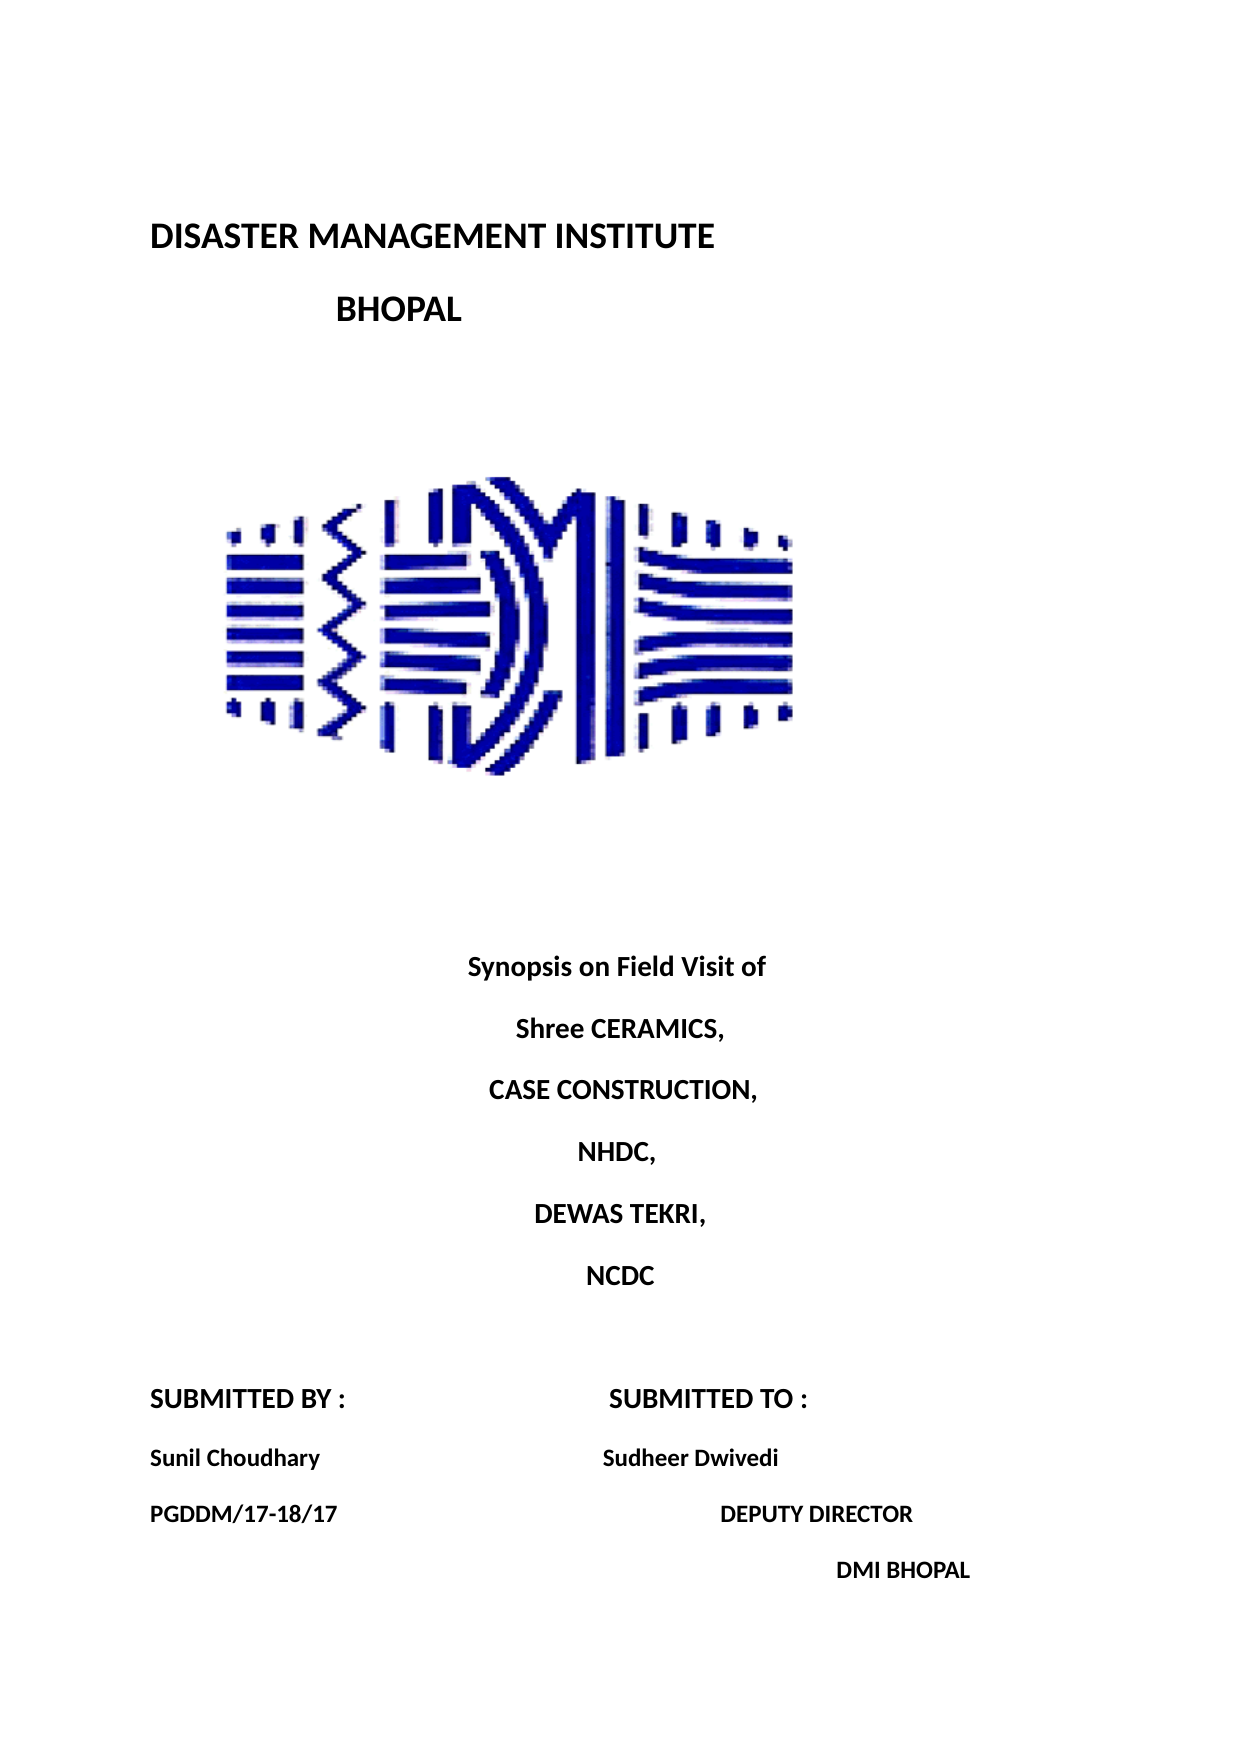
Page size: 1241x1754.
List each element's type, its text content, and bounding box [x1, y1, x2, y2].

text NCDC [150, 1257, 1090, 1292]
text DEWAS TEKRI, [150, 1195, 1090, 1231]
text DISASTER MANAGEMENT INSTITUTE [150, 212, 1090, 258]
text DMI BHOPAL [150, 1554, 1090, 1584]
text Synopsis on Field Visit of [150, 948, 1090, 983]
picture [150, 393, 859, 788]
text Shree CERAMICS, [150, 1010, 1090, 1045]
text BHOPAL [150, 285, 1090, 331]
text CASE CONSTRUCTION, [150, 1071, 1090, 1107]
text NHDC, [150, 1133, 1090, 1169]
text Sunil Choudhary Sudheer Dwivedi [150, 1442, 1090, 1473]
text SUBMITTED BY : SUBMITTED TO : [150, 1380, 1090, 1416]
text PGDDM/17-18/17 DEPUTY DIRECTOR [150, 1498, 1090, 1528]
